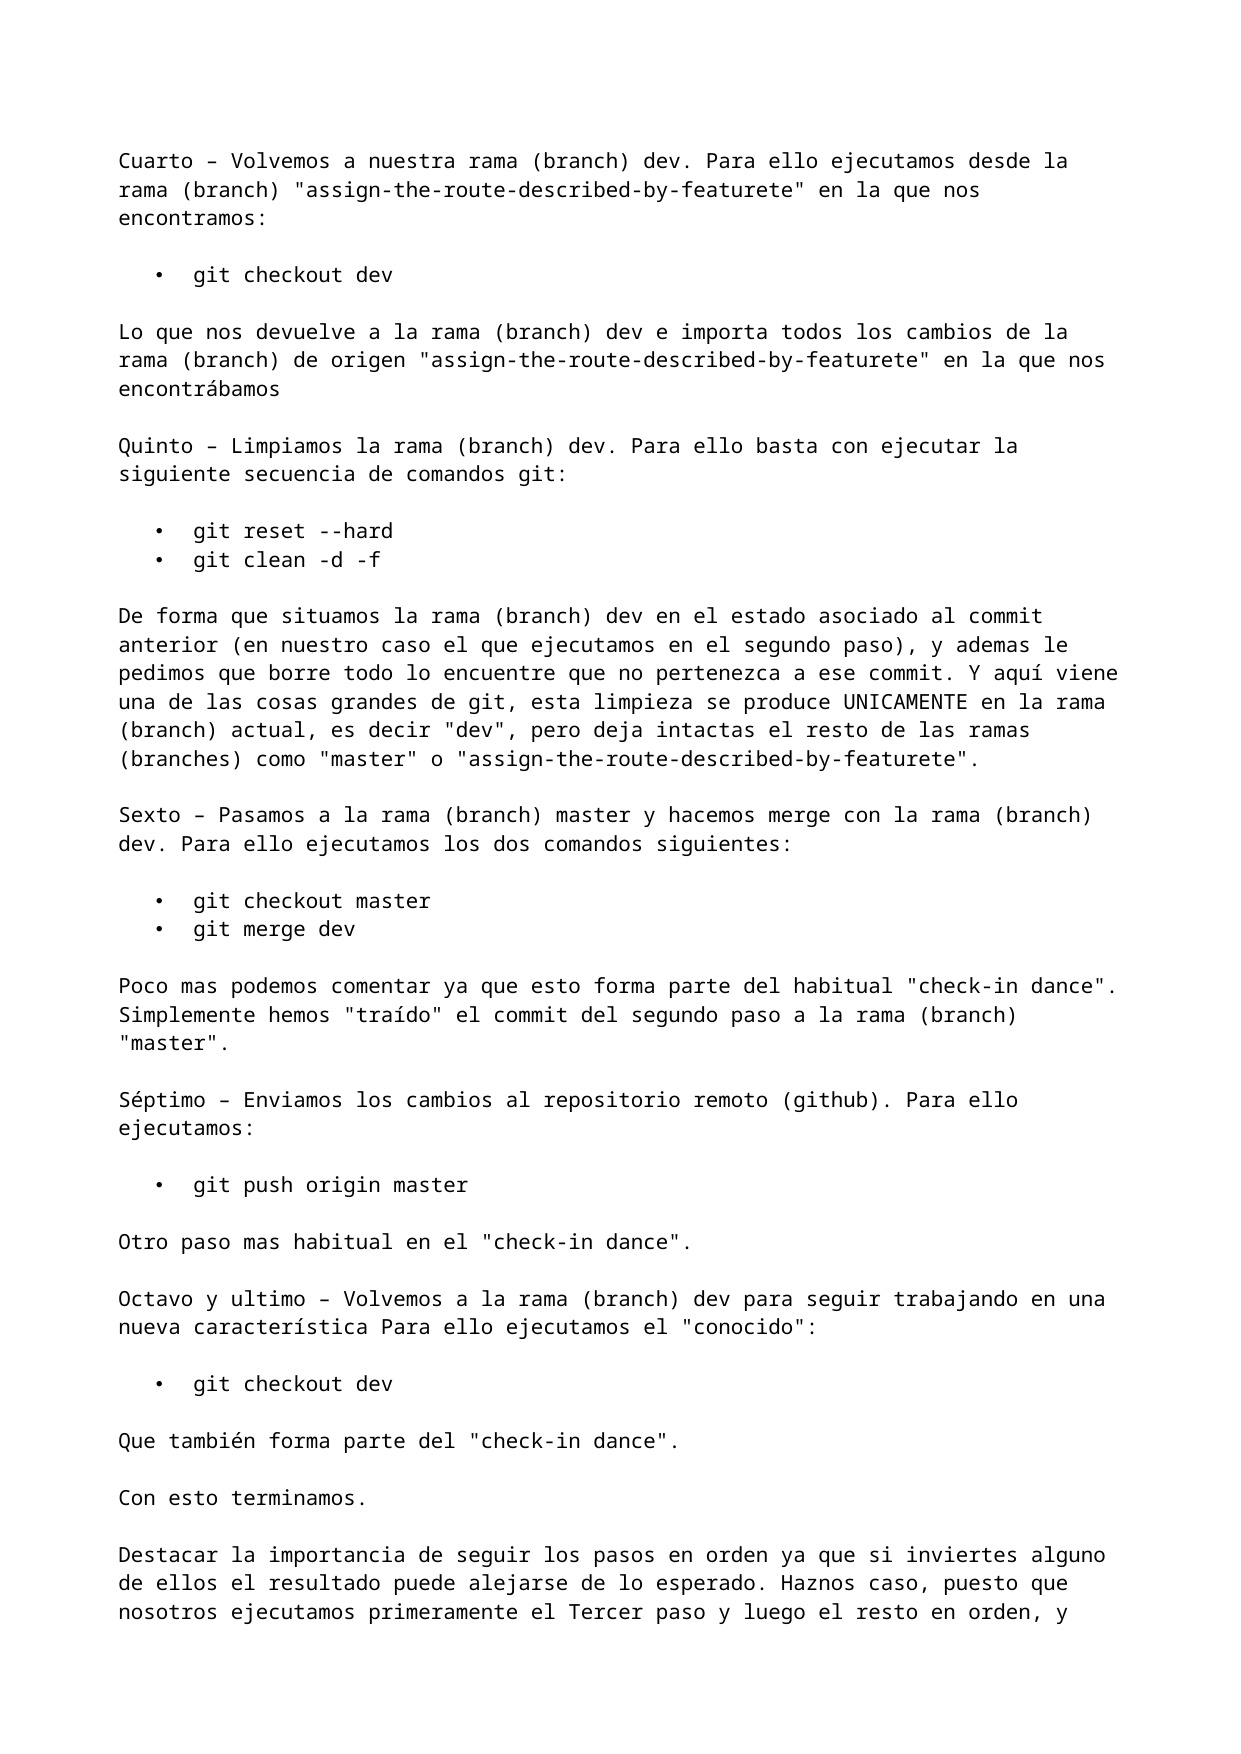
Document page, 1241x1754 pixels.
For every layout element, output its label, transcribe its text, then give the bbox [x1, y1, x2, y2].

list git checkout master [156, 886, 1122, 914]
text Con esto terminamos. [118, 1483, 1122, 1512]
text Octavo y ultimo – Volvemos a la rama (branch) dev para seguir trabajando en una nueva característica Para ello ejecutamos el "conocido": [118, 1284, 1122, 1341]
text Lo que nos devuelve a la rama (branch) dev e importa todos los cambios de la rama (branch) de origen "assign-the-route-described-by-featurete" en la que nos encontrábamos [118, 317, 1122, 402]
text Cuarto – Volvemos a nuestra rama (branch) dev. Para ello ejecutamos desde la rama (branch) "assign-the-route-described-by-featurete" en la que nos encontramos: [118, 147, 1122, 232]
list git push origin master [156, 1170, 1122, 1199]
text Sexto – Pasamos a la rama (branch) master y hacemos merge con la rama (branch) dev. Para ello ejecutamos los dos comandos siguientes: [118, 801, 1122, 857]
list git checkout dev [156, 1369, 1122, 1398]
list git reset --hard [156, 516, 1122, 545]
text Destacar la importancia de seguir los pasos en orden ya que si inviertes alguno de ellos el resultado puede alejarse de lo esperado. Haznos caso, puesto que nosotros ejecutamos primeramente el Tercer paso y luego el resto en orden, y [118, 1540, 1122, 1625]
text De forma que situamos la rama (branch) dev en el estado asociado al commit anterior (en nuestro caso el que ejecutamos en el segundo paso), y ademas le pedimos que borre todo lo encuentre que no pertenezca a ese commit. Y aquí viene una de las cosas grandes de git, esta limpieza se produce UNICAMENTE en la rama (branch) actual, es decir "dev", pero deja intactas el resto de las ramas (branches) como "master" o "assign-the-route-described-by-featurete". [118, 602, 1122, 772]
text Poco mas podemos comentar ya que esto forma parte del habitual "check-in dance". Simplemente hemos "traído" el commit del segundo paso a la rama (branch) "master". [118, 971, 1122, 1057]
text Otro paso mas habitual en el "check-in dance". [118, 1227, 1122, 1256]
list git merge dev [156, 914, 1122, 943]
text Quinto – Limpiamos la rama (branch) dev. Para ello basta con ejecutar la siguiente secuencia de comandos git: [118, 431, 1122, 488]
text Que también forma parte del "check-in dance". [118, 1426, 1122, 1455]
text Séptimo – Enviamos los cambios al repositorio remoto (github). Para ello ejecutamos: [118, 1085, 1122, 1142]
list git checkout dev [156, 260, 1122, 289]
list git clean -d -f [156, 545, 1122, 573]
